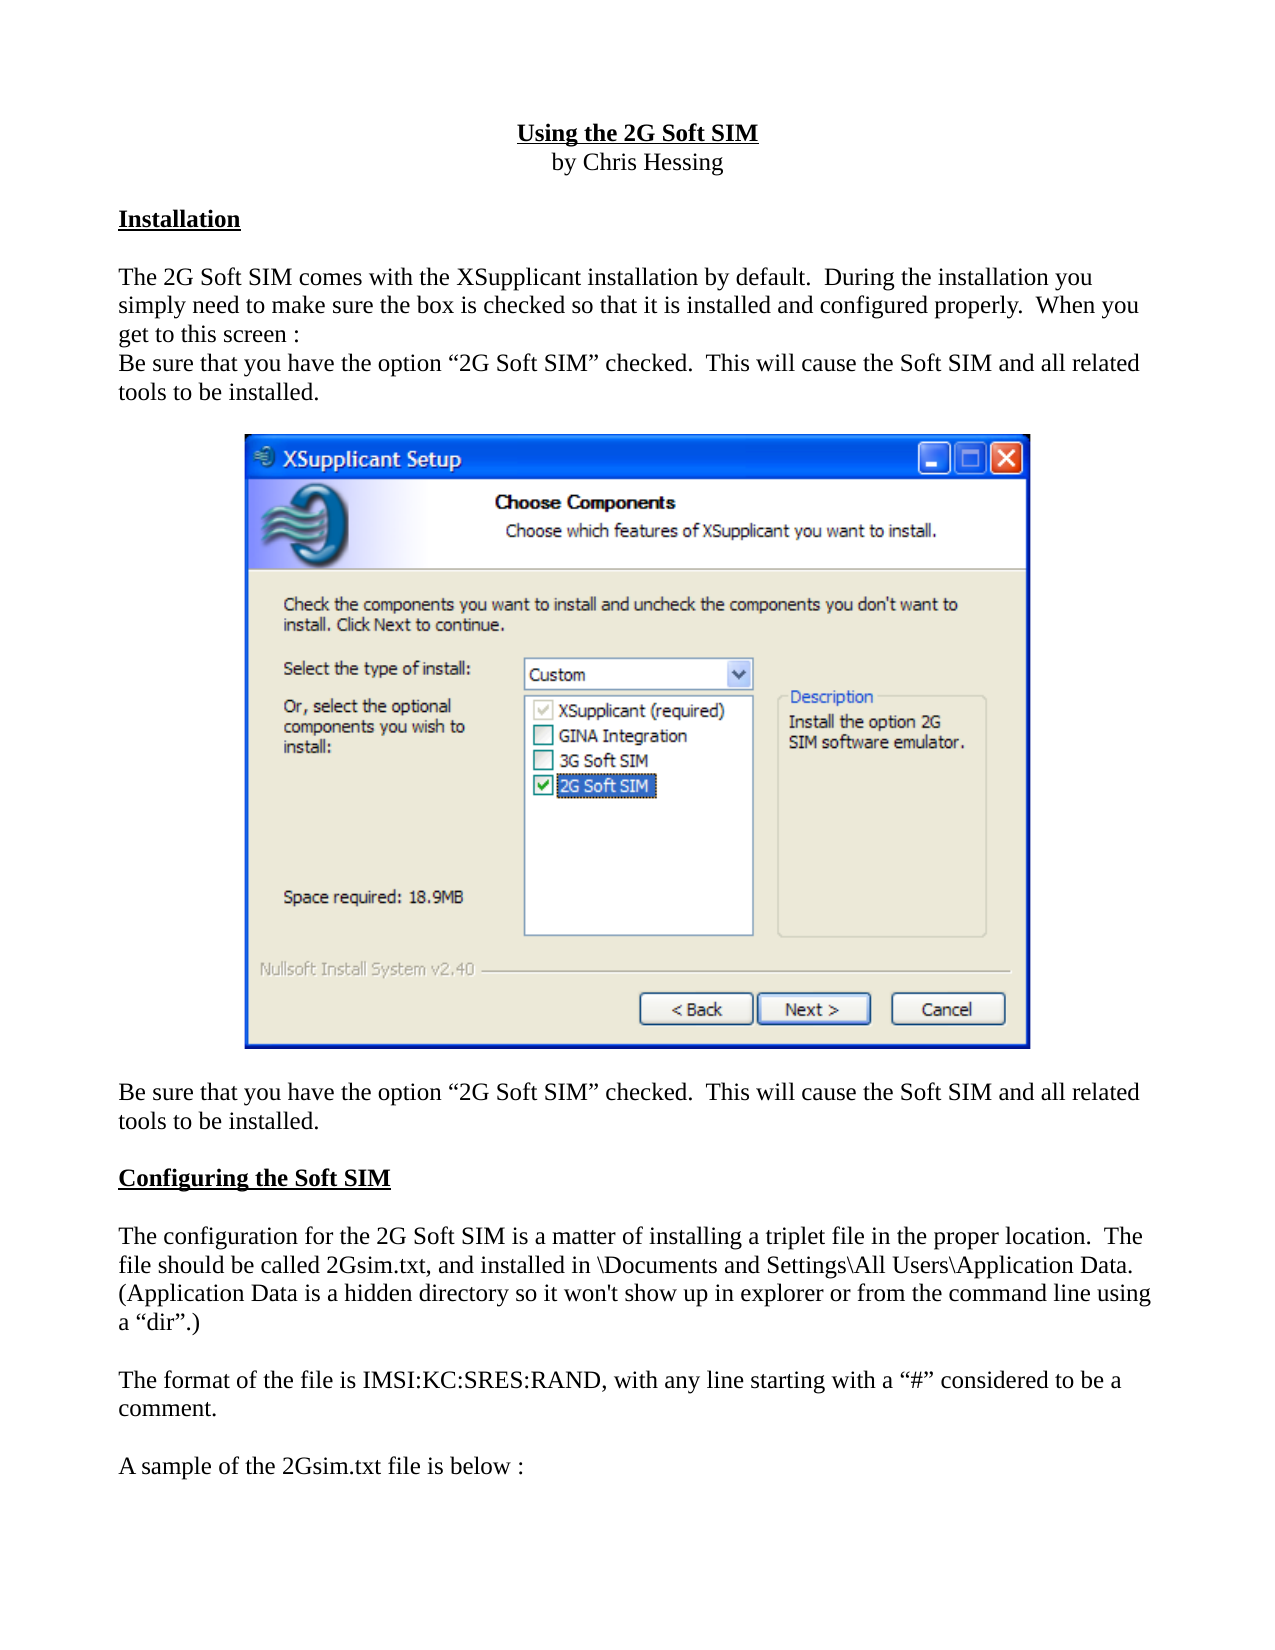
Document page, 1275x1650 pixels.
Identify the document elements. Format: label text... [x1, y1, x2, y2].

picture [244, 434, 1031, 1049]
text by Chris Hessing [118, 147, 1157, 176]
text Installation [118, 204, 1157, 233]
text Configuring the Soft SIM [118, 1163, 1157, 1192]
text A sample of the 2Gsim.txt file is below : [118, 1451, 1157, 1480]
text Be sure that you have the option “2G Soft SIM” checked. This will cause the Soft SIM and all related tools to be installed. [118, 1077, 1157, 1135]
text The format of the file is IMSI:KC:SRES:RAND, with any line starting with a “#” considered to be a comment. [118, 1365, 1157, 1422]
text Using the 2G Soft SIM [118, 118, 1157, 147]
text The configuration for the 2G Soft SIM is a matter of installing a triplet file in the proper location. The file should be called 2Gsim.txt, and installed in \Documents and Settings\All Users\Application Data. (Application Data is a hidden directory so it won't show up in explorer or from the command line using a “dir”.) [118, 1221, 1157, 1336]
text Be sure that you have the option “2G Soft SIM” checked. This will cause the Soft SIM and all related tools to be installed. [118, 348, 1157, 406]
text The 2G Soft SIM comes with the XSupplicant installation by default. During the installation you simply need to make sure the box is checked so that it is installed and configured properly. When you get to this screen : [118, 262, 1157, 348]
